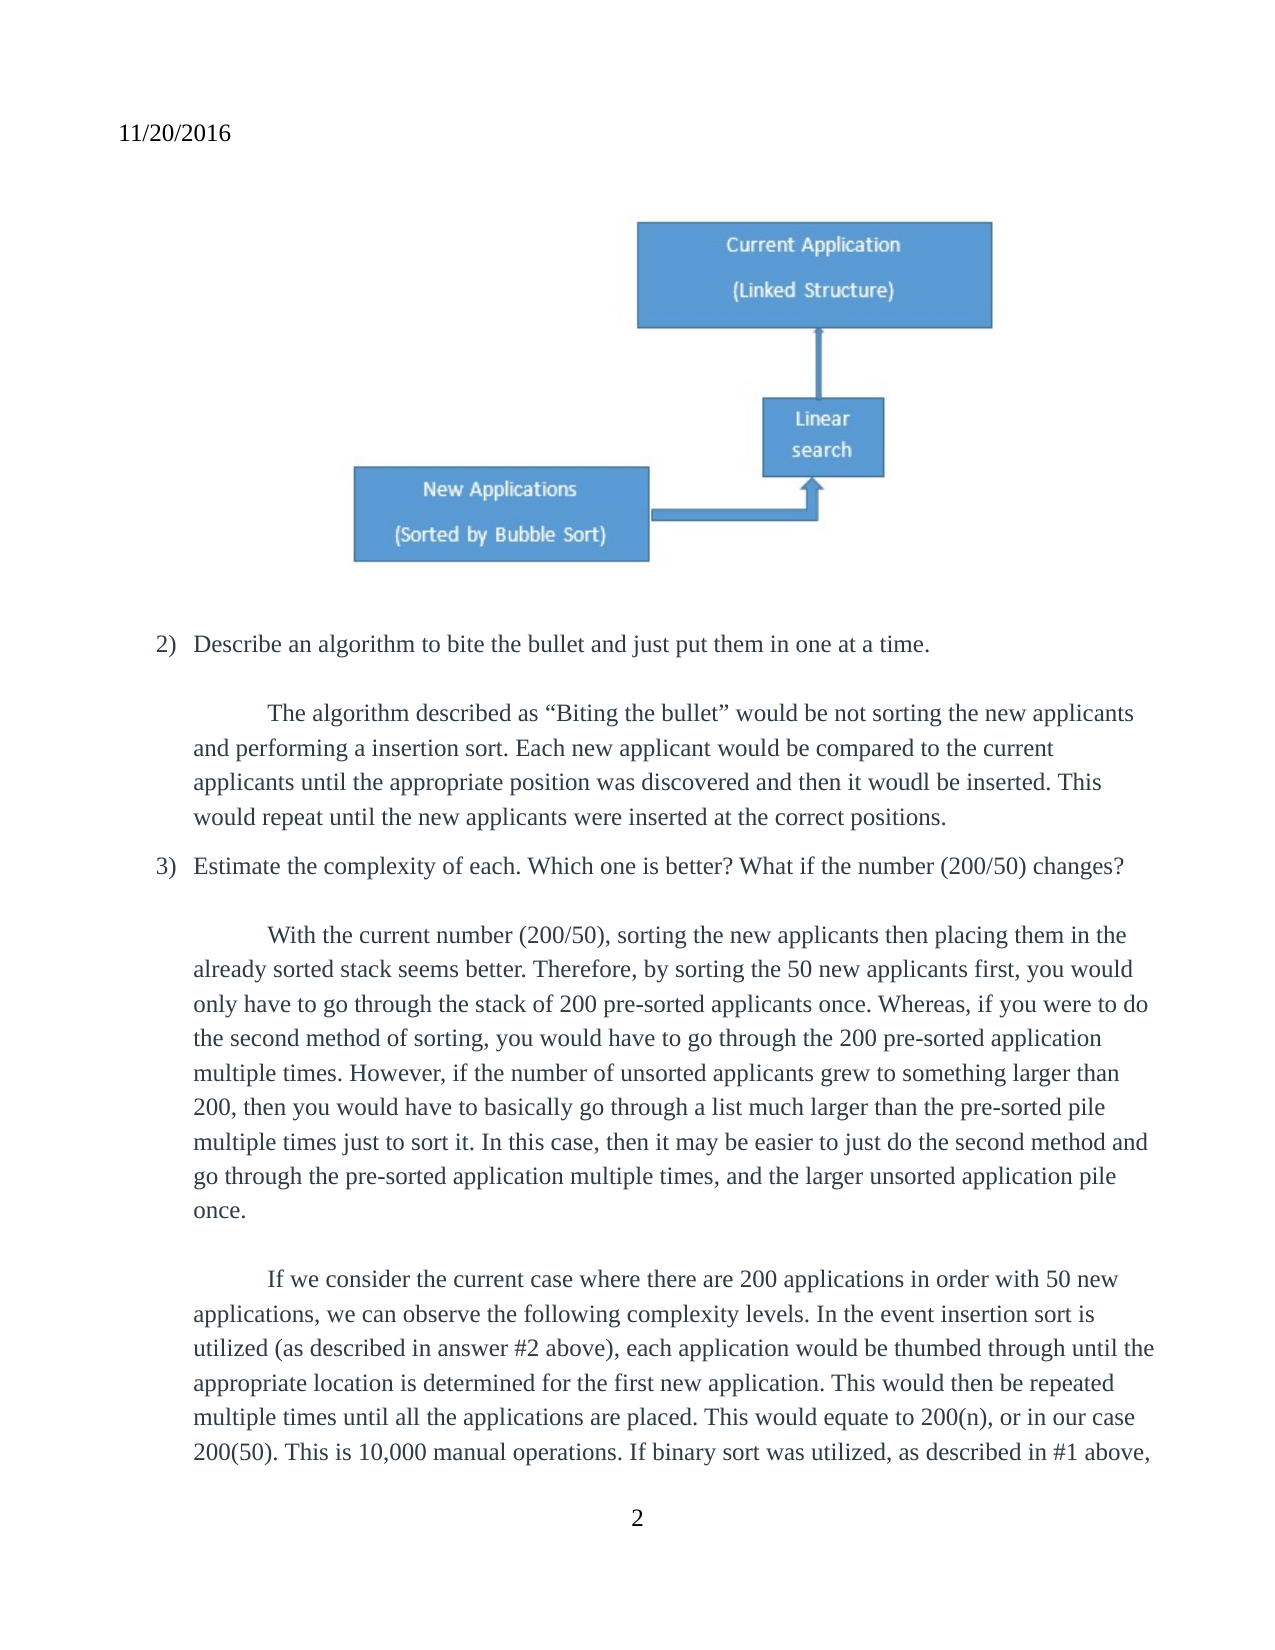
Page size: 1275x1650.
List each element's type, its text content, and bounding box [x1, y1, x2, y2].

list [156, 205, 1157, 609]
list Describe an algorithm to bite the bullet and just put them in one at a time. The algorithm described as “Biting the bullet” would be not sorting the new applicants and performing a insertion sort. Each new applicant would be compared to the current applicants until the appropriate position was discovered and then it woudl be inserted. This would repeat until the new applicants were inserted at the correct positions. [156, 629, 1157, 831]
list Estimate the complexity of each. Which one is better? What if the number (200/50) changes? With the current number (200/50), sorting the new applicants then placing them in the already sorted stack seems better. Therefore, by sorting the 50 new applicants first, you would only have to go through the stack of 200 pre-sorted applicants once. Whereas, if you were to do the second method of sorting, you would have to go through the 200 pre-sorted application multiple times. However, if the number of unsorted applicants grew to something larger than 200, then you would have to basically go through a list much larger than the pre-sorted pile multiple times just to sort it. In this case, then it may be easier to just do the second method and go through the pre-sorted application multiple times, and the larger unsorted application pile once. If we consider the current case where there are 200 applications in order with 50 new applications, we can observe the following complexity levels. In the event insertion sort is utilized (as described in answer #2 above), each application would be thumbed through until the appropriate location is determined for the first new application. This would then be repeated multiple times until all the applications are placed. This would equate to 200(n), or in our case 200(50). This is 10,000 manual operations. If binary sort was utilized, as described in #1 above, [156, 851, 1157, 1466]
picture [340, 205, 999, 570]
